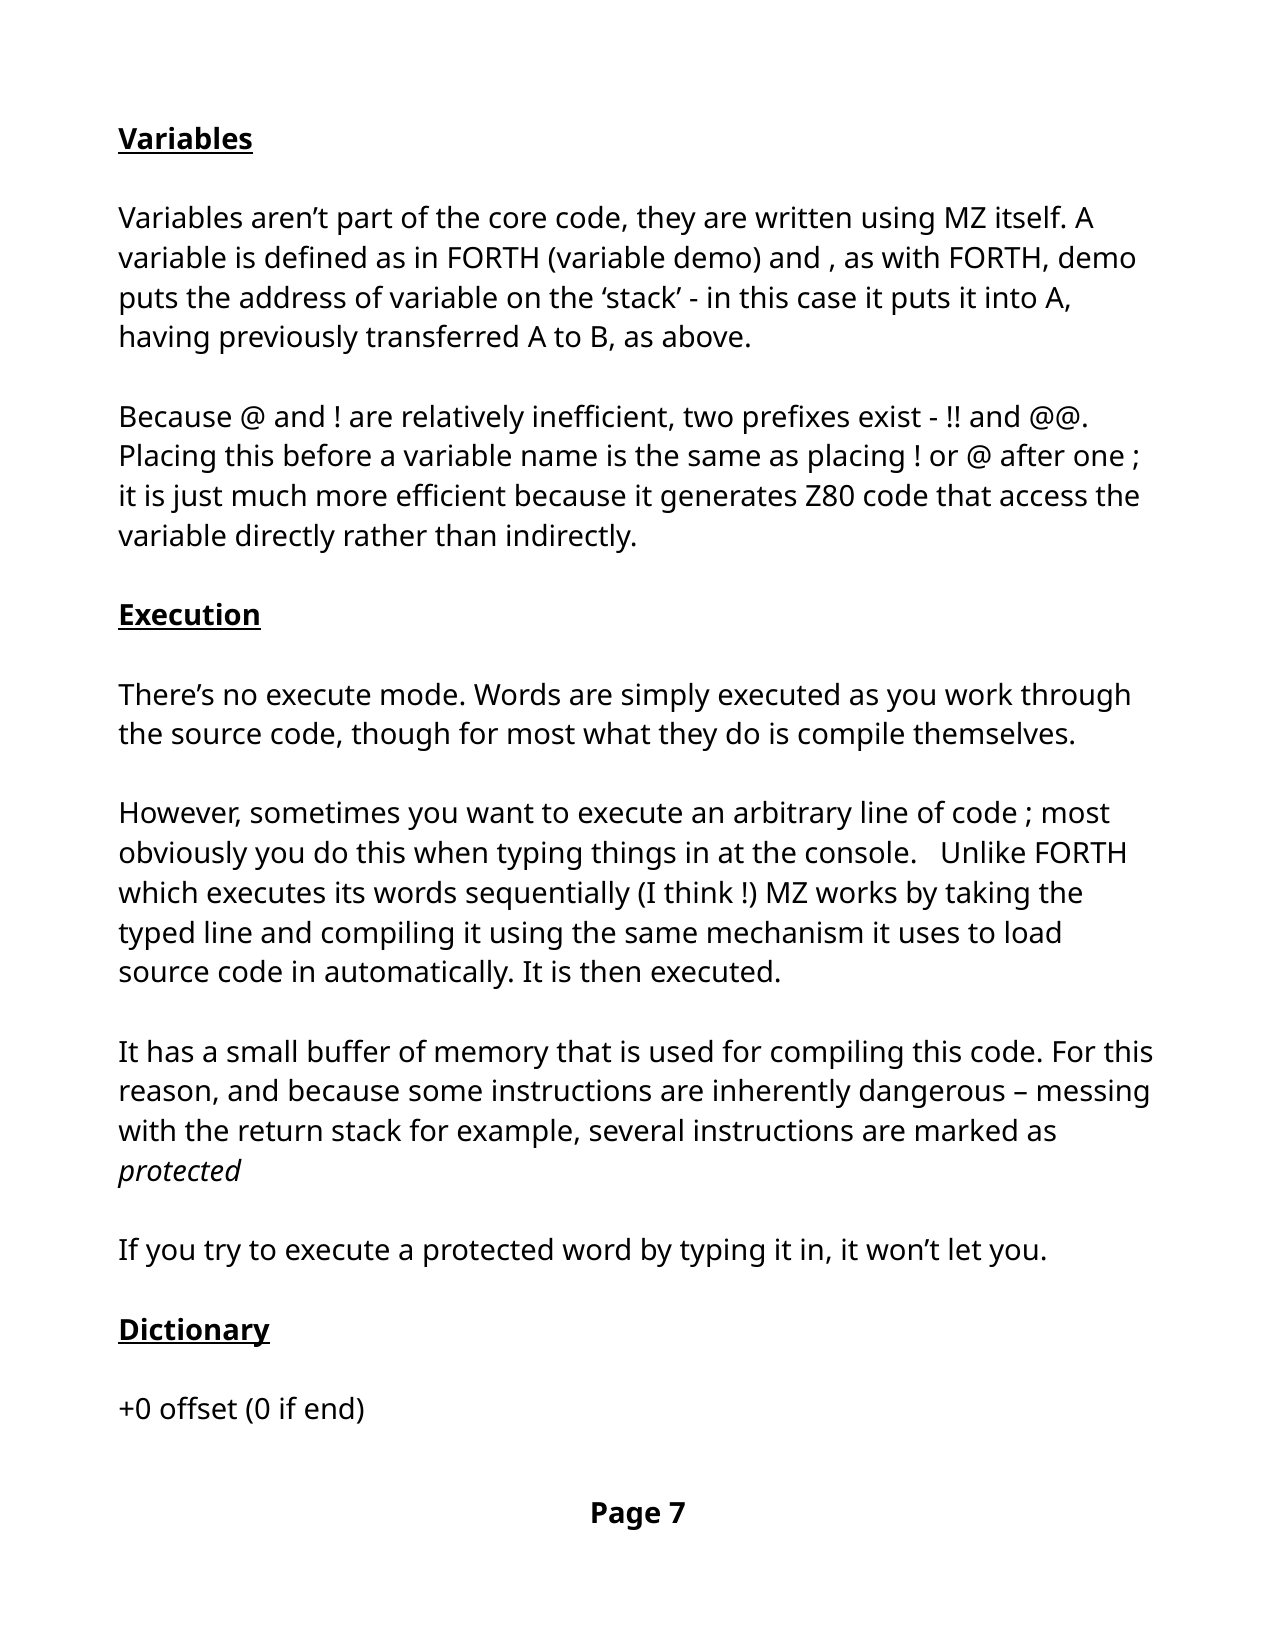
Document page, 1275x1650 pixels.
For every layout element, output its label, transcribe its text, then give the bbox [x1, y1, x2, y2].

text There’s no execute mode. Words are simply executed as you work through the source code, though for most what they do is compile themselves. [118, 674, 1157, 753]
text Dictionary [118, 1309, 1157, 1348]
text Variables [118, 118, 1157, 158]
text It has a small buffer of memory that is used for compiling this code. For this reason, and because some instructions are inherently dangerous – messing with the return stack for example, several instructions are marked as protected [118, 1031, 1157, 1190]
text If you try to execute a protected word by typing it in, it won’t let you. [118, 1229, 1157, 1269]
text Because @ and ! are relatively inefficient, two prefixes exist - !! and @@. Placing this before a variable name is the same as placing ! or @ after one ; it is just much more efficient because it generates Z80 code that access the variable directly rather than indirectly. [118, 396, 1157, 555]
text Variables aren’t part of the core code, they are written using MZ itself. A variable is defined as in FORTH (variable demo) and , as with FORTH, demo puts the address of variable on the ‘stack’ - in this case it puts it into A, having previously transferred A to B, as above. [118, 197, 1157, 356]
text Execution [118, 594, 1157, 634]
text +0 offset (0 if end) [118, 1388, 1157, 1428]
text However, sometimes you want to execute an arbitrary line of code ; most obviously you do this when typing things in at the console. Unlike FORTH which executes its words sequentially (I think !) MZ works by taking the typed line and compiling it using the same mechanism it uses to load source code in automatically. It is then executed. [118, 793, 1157, 991]
